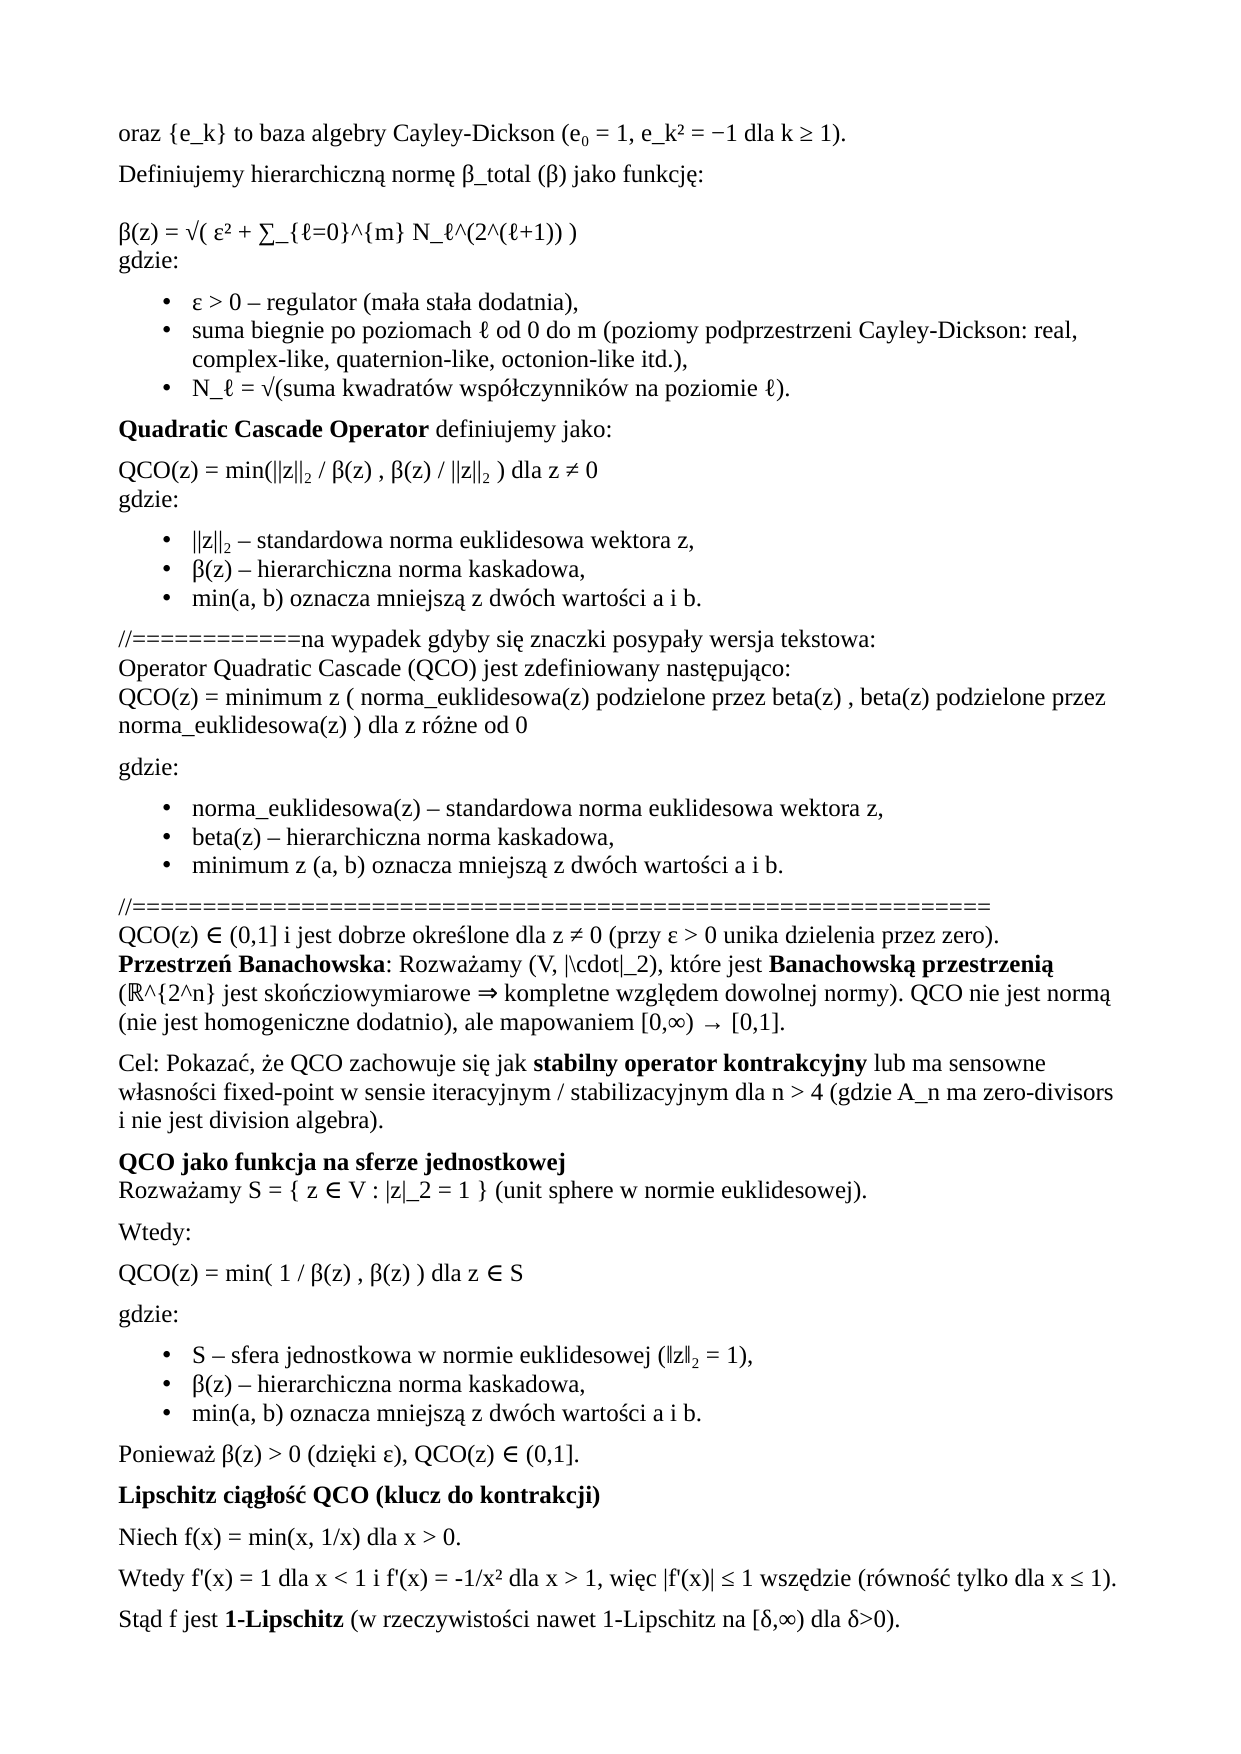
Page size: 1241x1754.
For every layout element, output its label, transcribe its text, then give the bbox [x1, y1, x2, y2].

text oraz {e_k} to baza algebry Cayley-Dickson (e₀ = 1, e_k² = −1 dla k ≥ 1). [118, 118, 1122, 147]
text Wtedy: [118, 1217, 1122, 1246]
text β(z) = √( ε² + ∑_{ℓ=0}^{m} N_ℓ^(2^(ℓ+1)) ) [118, 217, 1122, 246]
text Lipschitz ciągłość QCO (klucz do kontrakcji) [118, 1481, 1122, 1509]
text //============================================================= [118, 892, 1122, 921]
text Quadratic Cascade Operator definiujemy jako: [118, 414, 1122, 443]
text QCO(z) ∈ (0,1] i jest dobrze określone dla z ≠ 0 (przy ε > 0 unika dzielenia przez zero). [118, 921, 1122, 949]
text gdzie: [118, 246, 1122, 274]
list beta(z) – hierarchiczna norma kaskadowa, [162, 822, 1122, 851]
text gdzie: [118, 1299, 1122, 1328]
text QCO(z) = min( 1 / β(z) , β(z) ) dla z ∈ S [118, 1258, 1122, 1287]
text gdzie: [118, 484, 1122, 513]
text //============na wypadek gdyby się znaczki posypały wersja tekstowa: [118, 624, 1122, 653]
text Niech f(x) = min(x, 1/x) dla x > 0. [118, 1522, 1122, 1551]
text Stąd f jest 1-Lipschitz (w rzeczywistości nawet 1-Lipschitz na [δ,∞) dla δ>0). [118, 1604, 1122, 1633]
list minimum z (a, b) oznacza mniejszą z dwóch wartości a i b. [162, 851, 1122, 879]
list ||z||₂ – standardowa norma euklidesowa wektora z, [162, 526, 1122, 554]
list β(z) – hierarchiczna norma kaskadowa, [162, 1369, 1122, 1398]
text gdzie: [118, 752, 1122, 781]
text Definiujemy hierarchiczną normę β_total (β) jako funkcję: [118, 159, 1122, 188]
text QCO jako funkcja na sferze jednostkowej [118, 1147, 1122, 1176]
list suma biegnie po poziomach ℓ od 0 do m (poziomy podprzestrzeni Cayley-Dickson: real, complex-like, quaternion-like, octonion-like itd.), [162, 316, 1122, 373]
list S – sfera jednostkowa w normie euklidesowej (‖z‖₂ = 1), [162, 1341, 1122, 1369]
text Rozważamy S = { z ∈ V : |z|_2 = 1 } (unit sphere w normie euklidesowej). [118, 1176, 1122, 1204]
text QCO(z) = minimum z ( norma_euklidesowa(z) podzielone przez beta(z) , beta(z) podzielone przez norma_euklidesowa(z) ) dla z różne od 0 [118, 682, 1122, 739]
text Przestrzeń Banachowska: Rozważamy (V, |\cdot|_2), które jest Banachowską przestrzenią (ℝ^{2^n} jest skończiowymiarowe ⇒ kompletne względem dowolnej normy). QCO nie jest normą (nie jest homogeniczne dodatnio), ale mapowaniem [0,∞) → [0,1]. [118, 949, 1122, 1036]
list min(a, b) oznacza mniejszą z dwóch wartości a i b. [162, 1398, 1122, 1427]
list N_ℓ = √(suma kwadratów współczynników na poziomie ℓ). [162, 373, 1122, 402]
text Operator Quadratic Cascade (QCO) jest zdefiniowany następująco: [118, 653, 1122, 682]
list min(a, b) oznacza mniejszą z dwóch wartości a i b. [162, 583, 1122, 612]
list β(z) – hierarchiczna norma kaskadowa, [162, 554, 1122, 583]
list norma_euklidesowa(z) – standardowa norma euklidesowa wektora z, [162, 793, 1122, 822]
list ε > 0 – regulator (mała stała dodatnia), [162, 287, 1122, 316]
text Ponieważ β(z) > 0 (dzięki ε), QCO(z) ∈ (0,1]. [118, 1439, 1122, 1468]
text QCO(z) = min(||z||₂ / β(z) , β(z) / ||z||₂ ) dla z ≠ 0 [118, 456, 1122, 484]
text Wtedy f'(x) = 1 dla x < 1 i f'(x) = -1/x² dla x > 1, więc |f'(x)| ≤ 1 wszędzie (równość tylko dla x ≤ 1). [118, 1563, 1122, 1592]
text Cel: Pokazać, że QCO zachowuje się jak stabilny operator kontrakcyjny lub ma sensowne własności fixed-point w sensie iteracyjnym / stabilizacyjnym dla n > 4 (gdzie A_n ma zero-divisors i nie jest division algebra). [118, 1048, 1122, 1134]
